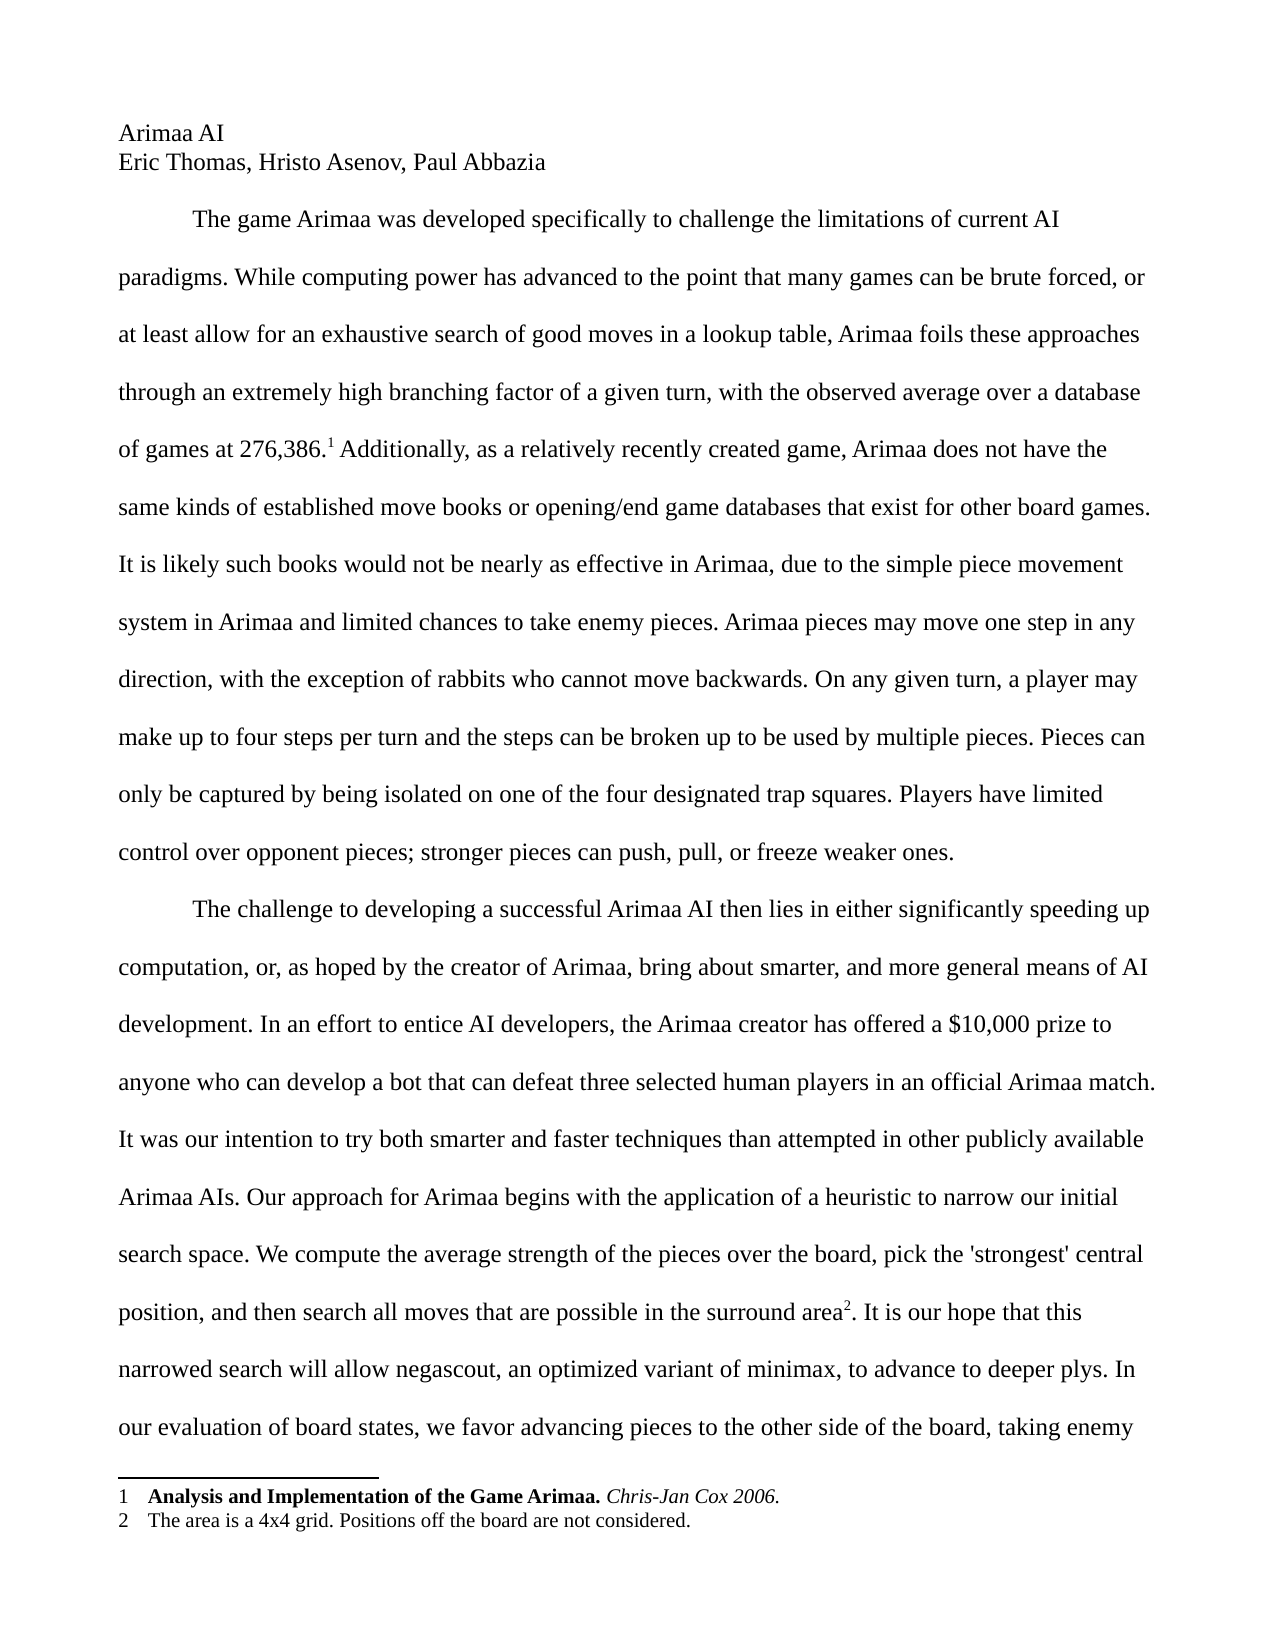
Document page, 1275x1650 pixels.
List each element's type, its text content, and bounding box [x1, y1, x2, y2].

text The area is a 4x4 grid. Positions off the board are not considered. [118, 1508, 1157, 1532]
text Eric Thomas, Hristo Asenov, Paul Abbazia [118, 147, 1157, 176]
text The challenge to developing a successful Arimaa AI then lies in either significantly speeding up computation, or, as hoped by the creator of Arimaa, bring about smarter, and more general means of AI development. In an effort to entice AI developers, the Arimaa creator has offered a $10,000 prize to anyone who can develop a bot that can defeat three selected human players in an official Arimaa match. It was our intention to try both smarter and faster techniques than attempted in other publicly available Arimaa AIs. Our approach for Arimaa begins with the application of a heuristic to narrow our initial search space. We compute the average strength of the pieces over the board, pick the 'strongest' central position, and then search all moves that are possible in the surround area. It is our hope that this narrowed search will allow negascout, an optimized variant of minimax, to advance to deeper plys. In our evaluation of board states, we favor advancing pieces to the other side of the board, taking enemy [118, 894, 1157, 1441]
text Analysis and Implementation of the Game Arimaa. Chris-Jan Cox 2006. [118, 1484, 1157, 1508]
text The game Arimaa was developed specifically to challenge the limitations of current AI paradigms. While computing power has advanced to the point that many games can be brute forced, or at least allow for an exhaustive search of good moves in a lookup table, Arimaa foils these approaches through an extremely high branching factor of a given turn, with the observed average over a database of games at 276,386. Additionally, as a relatively recently created game, Arimaa does not have the same kinds of established move books or opening/end game databases that exist for other board games. It is likely such books would not be nearly as effective in Arimaa, due to the simple piece movement system in Arimaa and limited chances to take enemy pieces. Arimaa pieces may move one step in any direction, with the exception of rabbits who cannot move backwards. On any given turn, a player may make up to four steps per turn and the steps can be broken up to be used by multiple pieces. Pieces can only be captured by being isolated on one of the four designated trap squares. Players have limited control over opponent pieces; stronger pieces can push, pull, or freeze weaker ones. [118, 204, 1157, 866]
text Arimaa AI [118, 118, 1157, 147]
